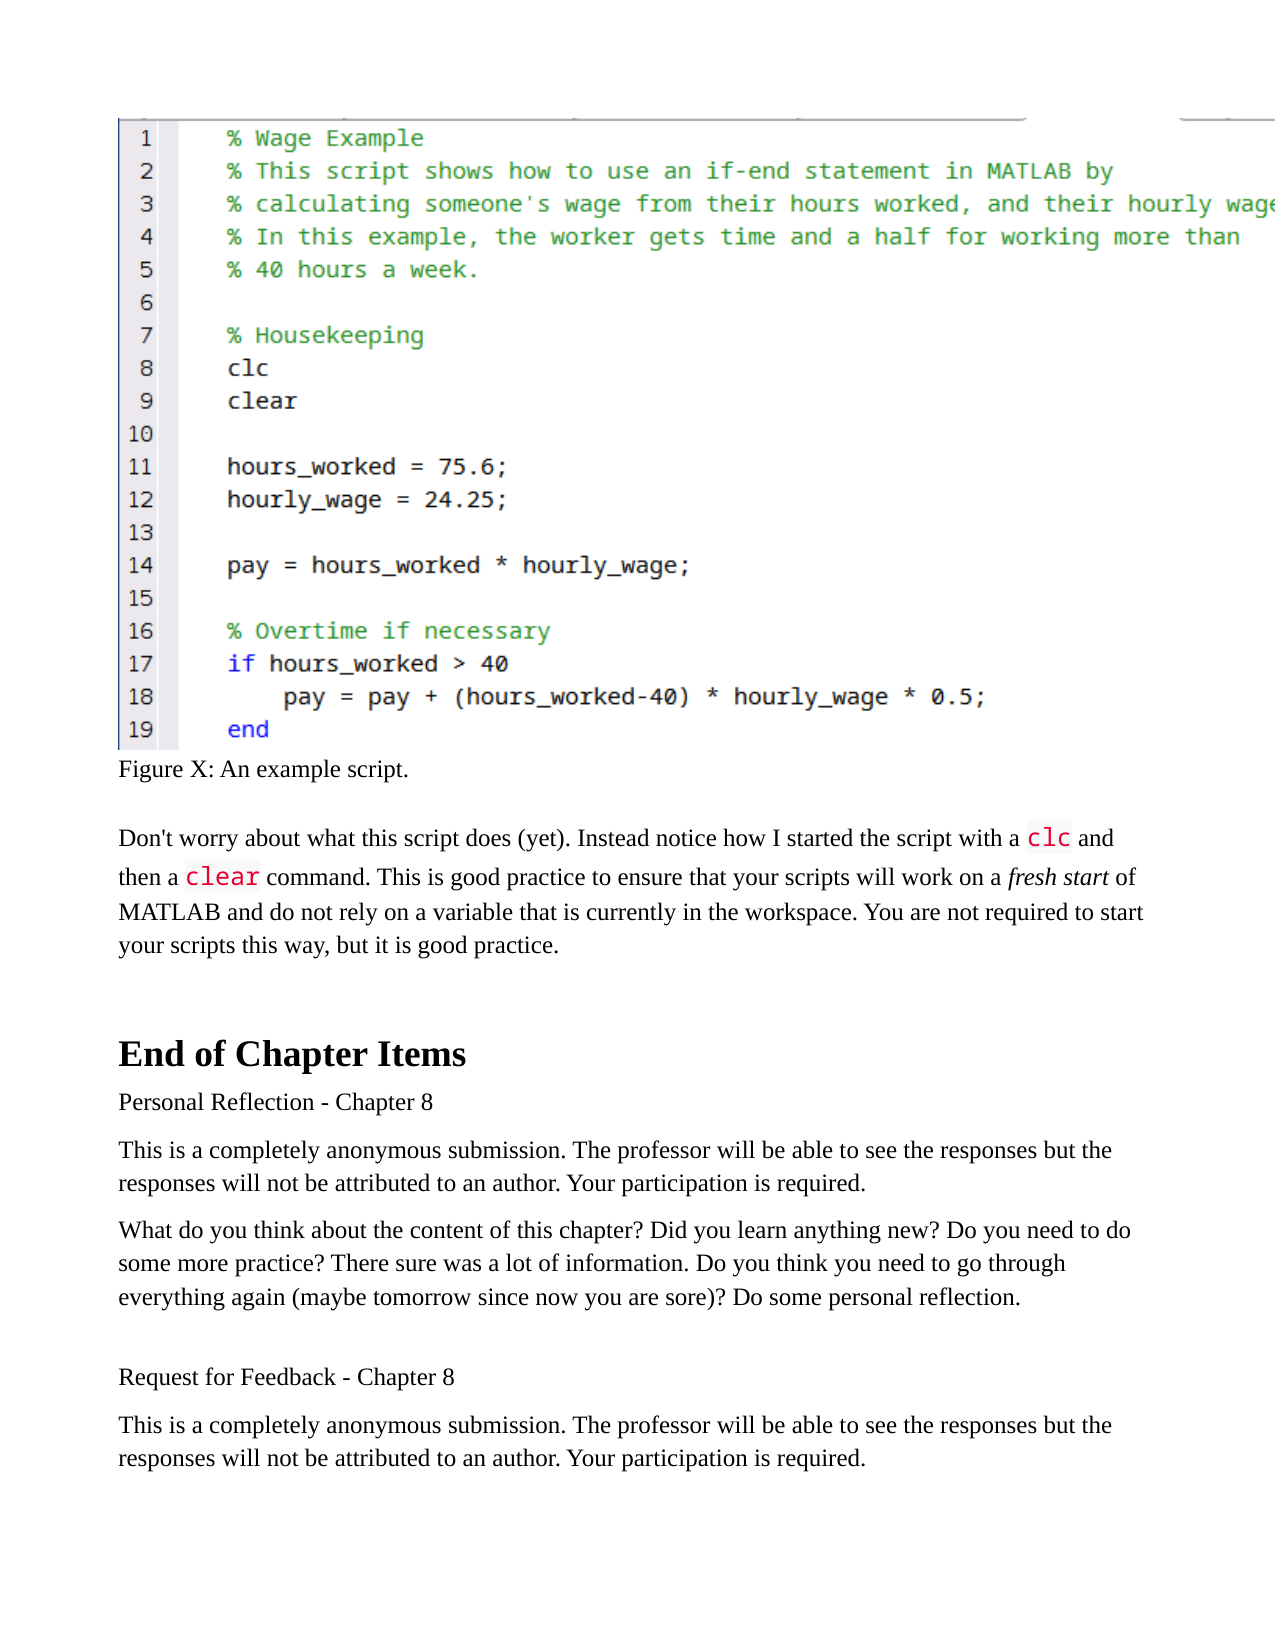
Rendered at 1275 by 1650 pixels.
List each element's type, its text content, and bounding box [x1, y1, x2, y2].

text This is a completely anonymous submission. The professor will be able to see the responses but the responses will not be attributed to an author. Your participation is required. [118, 1410, 1157, 1472]
text Figure X: An example script. [118, 754, 1157, 782]
text Personal Reflection - Chapter 8 [118, 1087, 1157, 1116]
text What do you think about the content of this chapter? Did you learn anything new? Do you need to do some more practice? There sure was a lot of information. Do you think you need to go through everything again (maybe tomorrow since now you are sore)? Do some personal reflection. [118, 1216, 1157, 1310]
picture [118, 118, 1275, 750]
text This is a completely anonymous submission. The professor will be able to see the responses but the responses will not be attributed to an author. Your participation is required. [118, 1135, 1157, 1197]
subtitle End of Chapter Items [118, 1032, 1157, 1075]
text Don't worry about what this script does (yet). Instead notice how I started the script with a clc and then a clear command. This is good practice to ensure that your scripts will work on a fresh start of MATLAB and do not rely on a variable that is currently in the workspace. You are not required to start your scripts this way, but it is good practice. [118, 820, 1157, 959]
text Request for Feedback - Chapter 8 [118, 1362, 1157, 1391]
